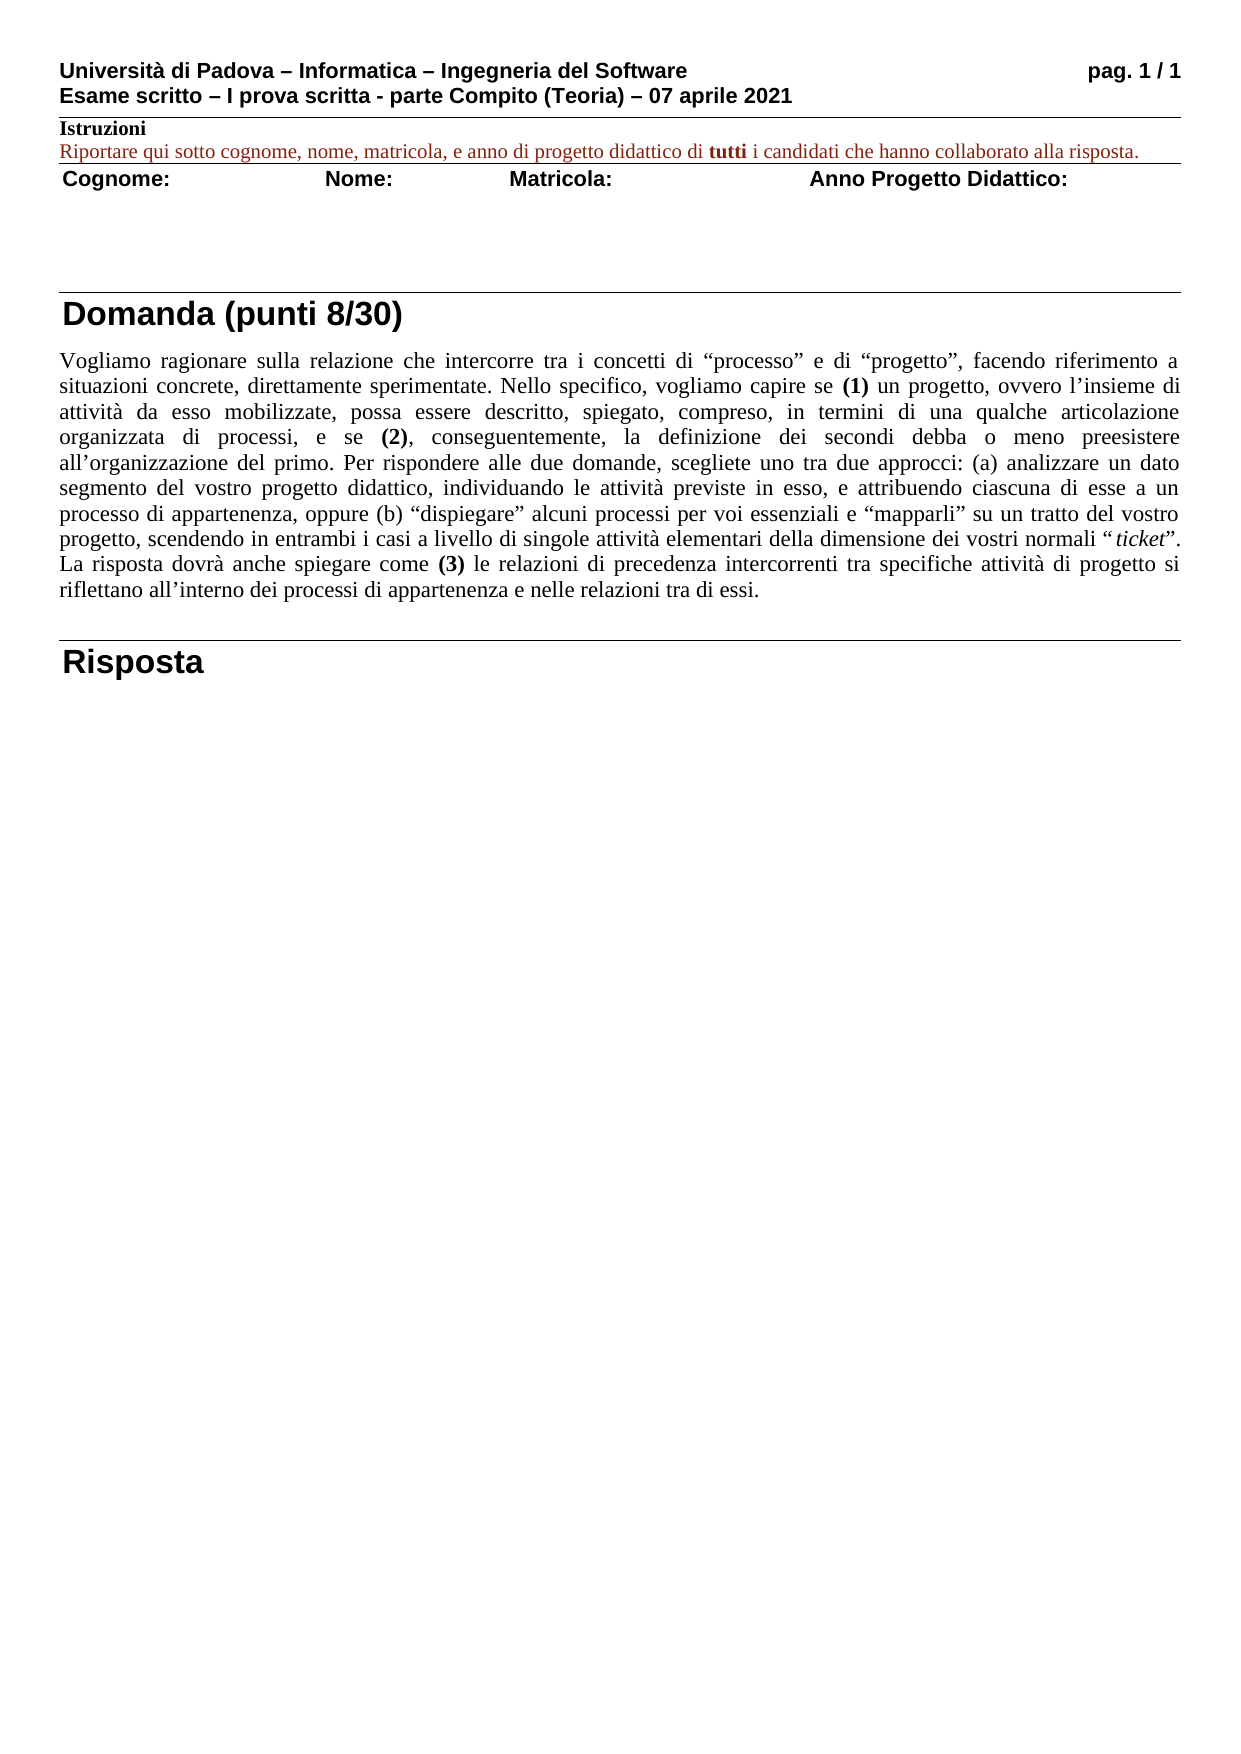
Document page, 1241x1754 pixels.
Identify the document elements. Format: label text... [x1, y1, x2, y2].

subtitle Domanda (punti 8/30) [59, 293, 1181, 336]
subtitle Risposta [59, 641, 1181, 683]
text Vogliamo ragionare sulla relazione che intercorre tra i concetti di “processo” e di “progetto”, facendo riferimento a situazioni concrete, direttamente sperimentate. Nello specifico, vogliamo capire se (1) un progetto, ovvero l’insieme di attività da esso mobilizzate, possa essere descritto, spiegato, compreso, in termini di una qualche articolazione organizzata di processi, e se (2), conseguentemente, la definizione dei secondi debba o meno preesistere all’organizzazione del primo. Per rispondere alle due domande, scegliete uno tra due approcci: (a) analizzare un dato segmento del vostro progetto didattico, individuando le attività previste in esso, e attribuendo ciascuna di esse a un processo di appartenenza, oppure (b) “dispiegare” alcuni processi per voi essenziali e “mapparli” su un tratto del vostro progetto, scendendo in entrambi i casi a livello di singole attività elementari della dimensione dei vostri normali “ticket”. La risposta dovrà anche spiegare come (3) le relazioni di precedenza intercorrenti tra specifiche attività di progetto si riflettano all’interno dei processi di appartenenza e nelle relazioni tra di essi. [59, 348, 1181, 602]
